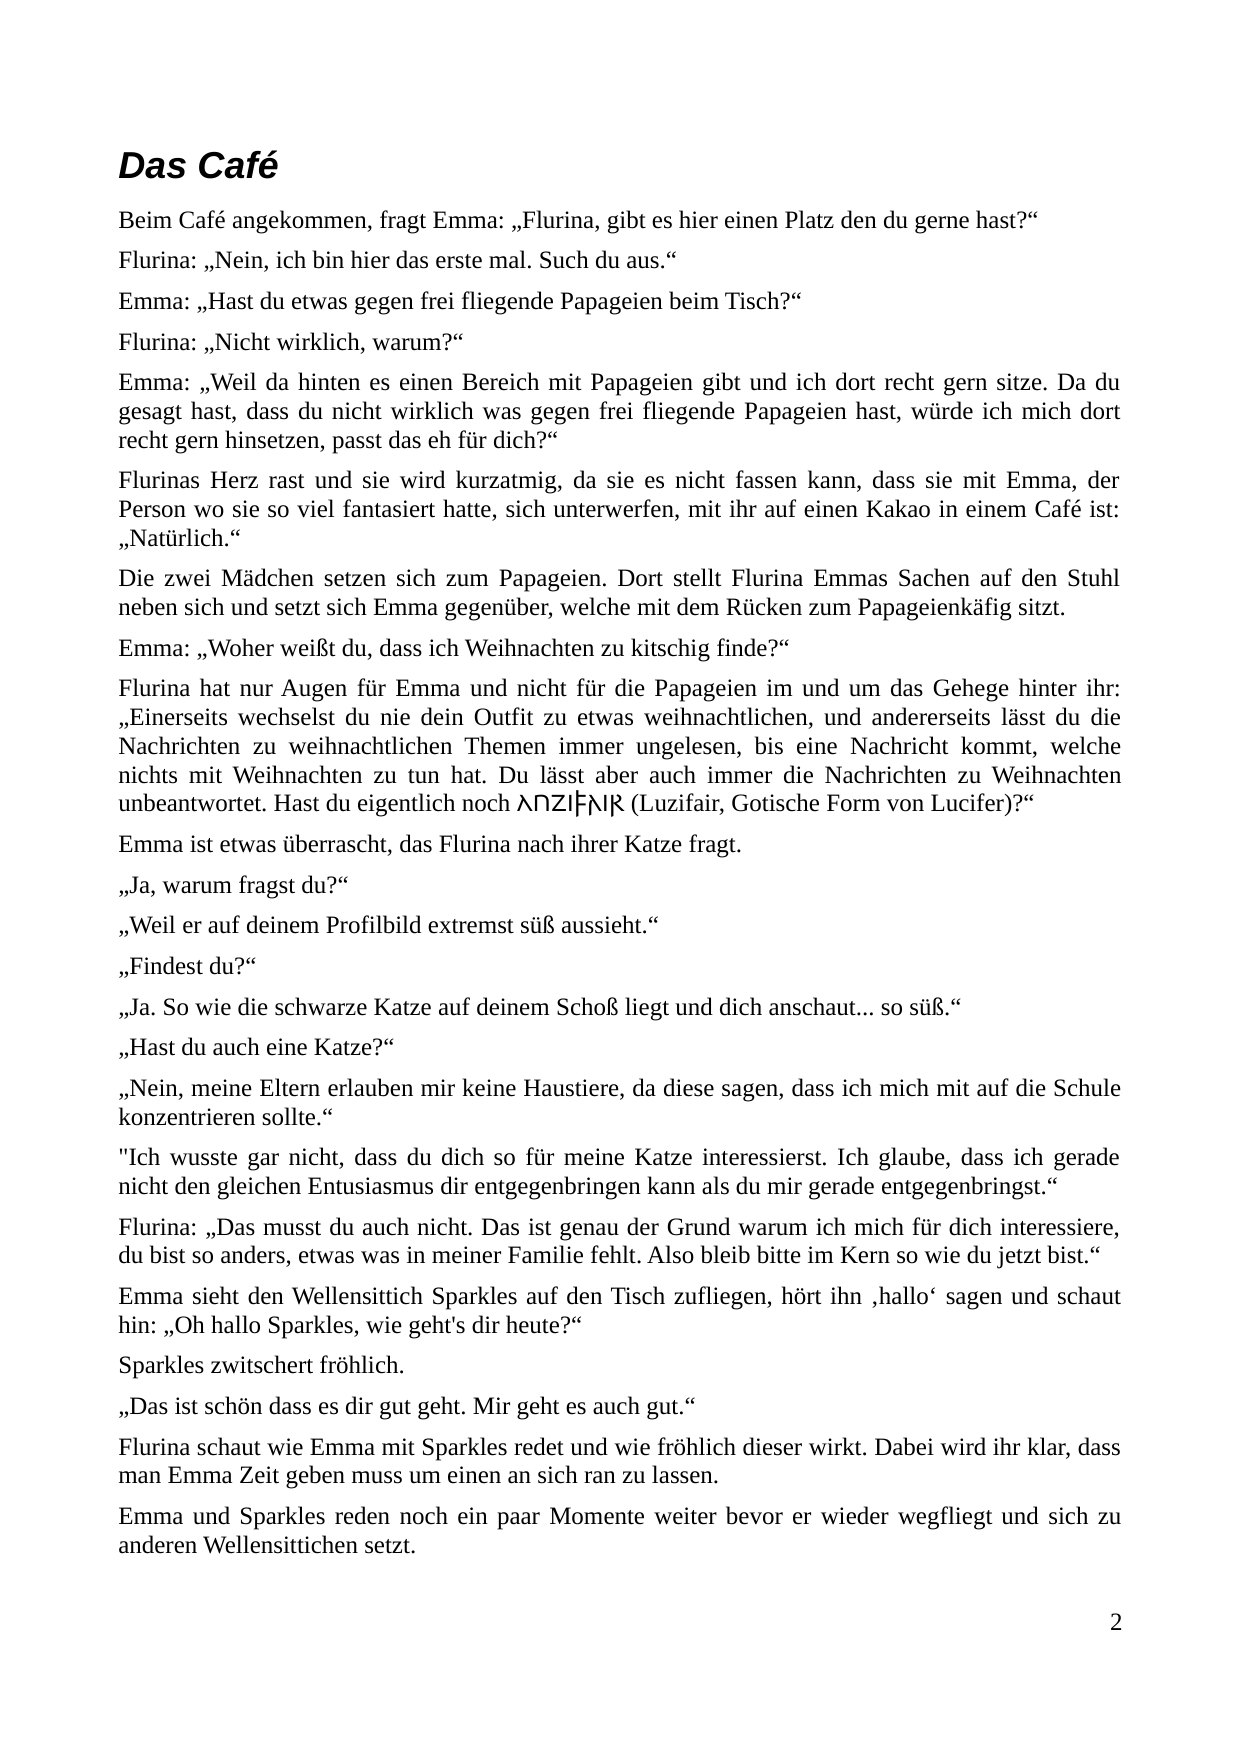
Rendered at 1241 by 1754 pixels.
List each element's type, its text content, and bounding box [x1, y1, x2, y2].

subtitle Das Café [118, 143, 1122, 186]
text Flurinas Herz rast und sie wird kurzatmig, da sie es nicht fassen kann, dass sie mit Emma, der Person wo sie so viel fantasiert hatte, sich unterwerfen, mit ihr auf einen Kakao in einem Café ist: „Natürlich.“ [118, 465, 1122, 552]
text Flurina: „Nein, ich bin hier das erste mal. Such du aus.“ [118, 245, 1122, 274]
text Flurina schaut wie Emma mit Sparkles redet und wie fröhlich dieser wirkt. Dabei wird ihr klar, dass man Emma Zeit geben muss um einen an sich ran zu lassen. [118, 1432, 1122, 1489]
text Beim Café angekommen, fragt Emma: „Flurina, gibt es hier einen Platz den du gerne hast?“ [118, 205, 1122, 233]
text Flurina hat nur Augen für Emma und nicht für die Papageien im und um das Gehege hinter ihr: „Einerseits wechselst du nie dein Outfit zu etwas weihnachtlichen, und andererseits lässt du die Nachrichten zu weihnachtlichen Themen immer ungelesen, bis eine Nachricht kommt, welche nichts mit Weihnachten zu tun hat. Du lässt aber auch immer die Nachrichten zu Weihnachten unbeantwortet. Hast du eigentlich noch 𐌻𐌿𐌶𐌹𐍆𐌰𐌹𐍂 (Luzifair, Gotische Form von Lucifer)?“ [118, 673, 1122, 817]
text „Hast du auch eine Katze?“ [118, 1032, 1122, 1061]
text Emma und Sparkles reden noch ein paar Momente weiter bevor er wieder wegfliegt und sich zu anderen Wellensittichen setzt. [118, 1501, 1122, 1558]
text „Nein, meine Eltern erlauben mir keine Haustiere, da diese sagen, dass ich mich mit auf die Schule konzentrieren sollte.“ [118, 1073, 1122, 1130]
text Flurina: „Nicht wirklich, warum?“ [118, 327, 1122, 355]
text Flurina: „Das musst du auch nicht. Das ist genau der Grund warum ich mich für dich interessiere, du bist so anders, etwas was in meiner Familie fehlt. Also bleib bitte im Kern so wie du jetzt bist.“ [118, 1212, 1122, 1269]
text "Ich wusste gar nicht, dass du dich so für meine Katze interessierst. Ich glaube, dass ich gerade nicht den gleichen Entusiasmus dir entgegenbringen kann als du mir gerade entgegenbringst.“ [118, 1142, 1122, 1200]
text Die zwei Mädchen setzen sich zum Papageien. Dort stellt Flurina Emmas Sachen auf den Stuhl neben sich und setzt sich Emma gegenüber, welche mit dem Rücken zum Papageienkäfig sitzt. [118, 563, 1122, 621]
text „Das ist schön dass es dir gut geht. Mir geht es auch gut.“ [118, 1391, 1122, 1420]
text Emma: „Woher weißt du, dass ich Weihnachten zu kitschig finde?“ [118, 633, 1122, 662]
text „Ja. So wie die schwarze Katze auf deinem Schoß liegt und dich anschaut... so süß.“ [118, 992, 1122, 1020]
text Emma: „Weil da hinten es einen Bereich mit Papageien gibt und ich dort recht gern sitze. Da du gesagt hast, dass du nicht wirklich was gegen frei fliegende Papageien hast, würde ich mich dort recht gern hinsetzen, passt das eh für dich?“ [118, 367, 1122, 453]
text Emma: „Hast du etwas gegen frei fliegende Papageien beim Tisch?“ [118, 286, 1122, 315]
text Emma sieht den Wellensittich Sparkles auf den Tisch zufliegen, hört ihn ‚hallo‘ sagen und schaut hin: „Oh hallo Sparkles, wie geht's dir heute?“ [118, 1281, 1122, 1338]
text Sparkles zwitschert fröhlich. [118, 1350, 1122, 1379]
text „Weil er auf deinem Profilbild extremst süß aussieht.“ [118, 910, 1122, 939]
text Emma ist etwas überrascht, das Flurina nach ihrer Katze fragt. [118, 829, 1122, 858]
text „Ja, warum fragst du?“ [118, 870, 1122, 898]
text „Findest du?“ [118, 951, 1122, 980]
